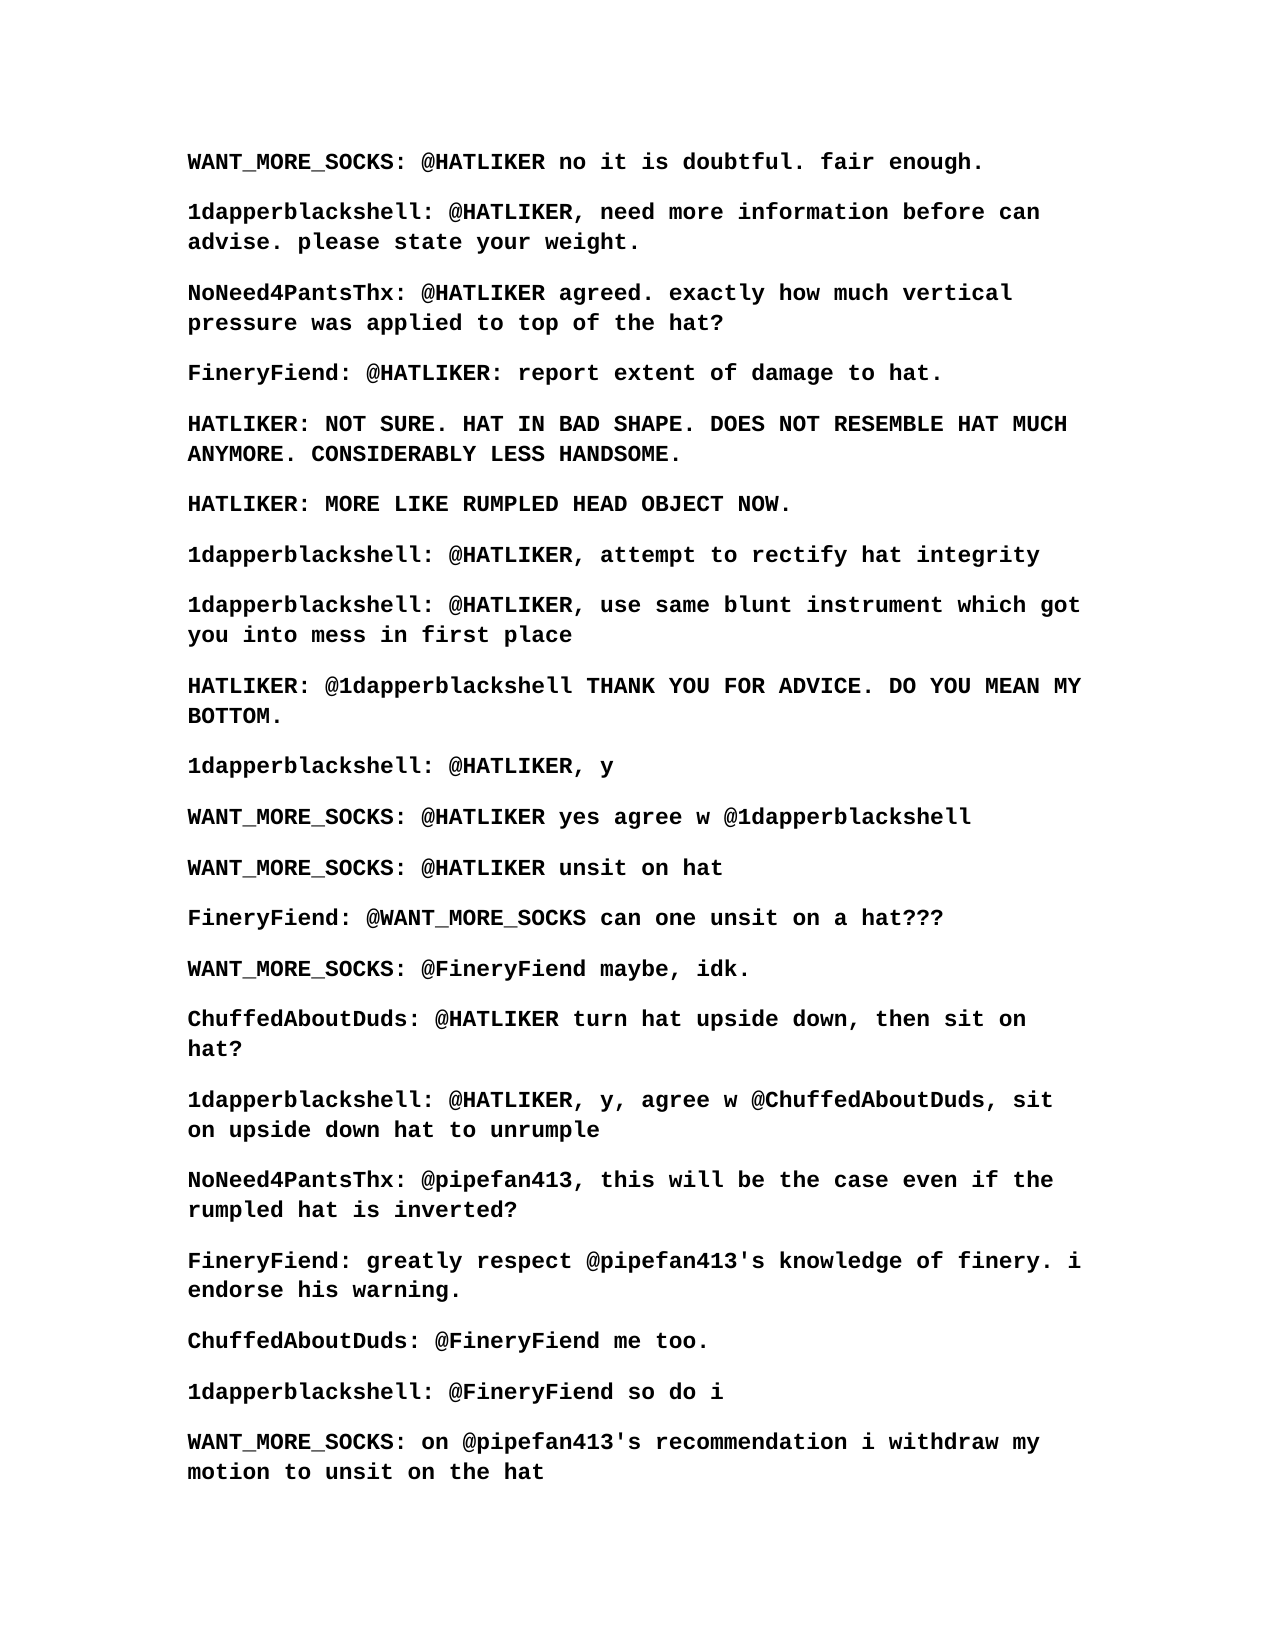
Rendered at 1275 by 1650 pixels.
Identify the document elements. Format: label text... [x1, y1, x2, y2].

text NoNeed4PantsThx: @HATLIKER agreed. exactly how much vertical pressure was applied to top of the hat? [187, 281, 1087, 337]
text 1dapperblackshell: @HATLIKER, use same blunt instrument which got you into mess in first place [187, 594, 1087, 649]
text HATLIKER: NOT SURE. HAT IN BAD SHAPE. DOES NOT RESEMBLE HAT MUCH ANYMORE. CONSIDERABLY LESS HANDSOME. [187, 412, 1087, 468]
text WANT_MORE_SOCKS: @HATLIKER yes agree w @1dapperblackshell [187, 805, 1087, 831]
text FineryFiend: greatly respect @pipefan413's knowledge of finery. i endorse his warning. [187, 1249, 1087, 1305]
text WANT_MORE_SOCKS: @HATLIKER unsit on hat [187, 856, 1087, 882]
text NoNeed4PantsThx: @pipefan413, this will be the case even if the rumpled hat is inverted? [187, 1168, 1087, 1224]
text ChuffedAboutDuds: @FineryFiend me too. [187, 1329, 1087, 1355]
text 1dapperblackshell: @HATLIKER, y, agree w @ChuffedAboutDuds, sit on upside down hat to unrumple [187, 1088, 1087, 1144]
text 1dapperblackshell: @HATLIKER, attempt to rectify hat integrity [187, 543, 1087, 569]
text WANT_MORE_SOCKS: @HATLIKER no it is doubtful. fair enough. [187, 150, 1087, 176]
text WANT_MORE_SOCKS: on @pipefan413's recommendation i withdraw my motion to unsit on the hat [187, 1431, 1087, 1486]
text 1dapperblackshell: @FineryFiend so do i [187, 1380, 1087, 1406]
text HATLIKER: MORE LIKE RUMPLED HEAD OBJECT NOW. [187, 492, 1087, 518]
text HATLIKER: @1dapperblackshell THANK YOU FOR ADVICE. DO YOU MEAN MY BOTTOM. [187, 674, 1087, 730]
text ChuffedAboutDuds: @HATLIKER turn hat upside down, then sit on hat? [187, 1008, 1087, 1063]
text WANT_MORE_SOCKS: @FineryFiend maybe, idk. [187, 957, 1087, 983]
text FineryFiend: @WANT_MORE_SOCKS can one unsit on a hat??? [187, 906, 1087, 932]
text FineryFiend: @HATLIKER: report extent of damage to hat. [187, 361, 1087, 387]
text 1dapperblackshell: @HATLIKER, need more information before can advise. please state your weight. [187, 201, 1087, 256]
text 1dapperblackshell: @HATLIKER, y [187, 754, 1087, 781]
